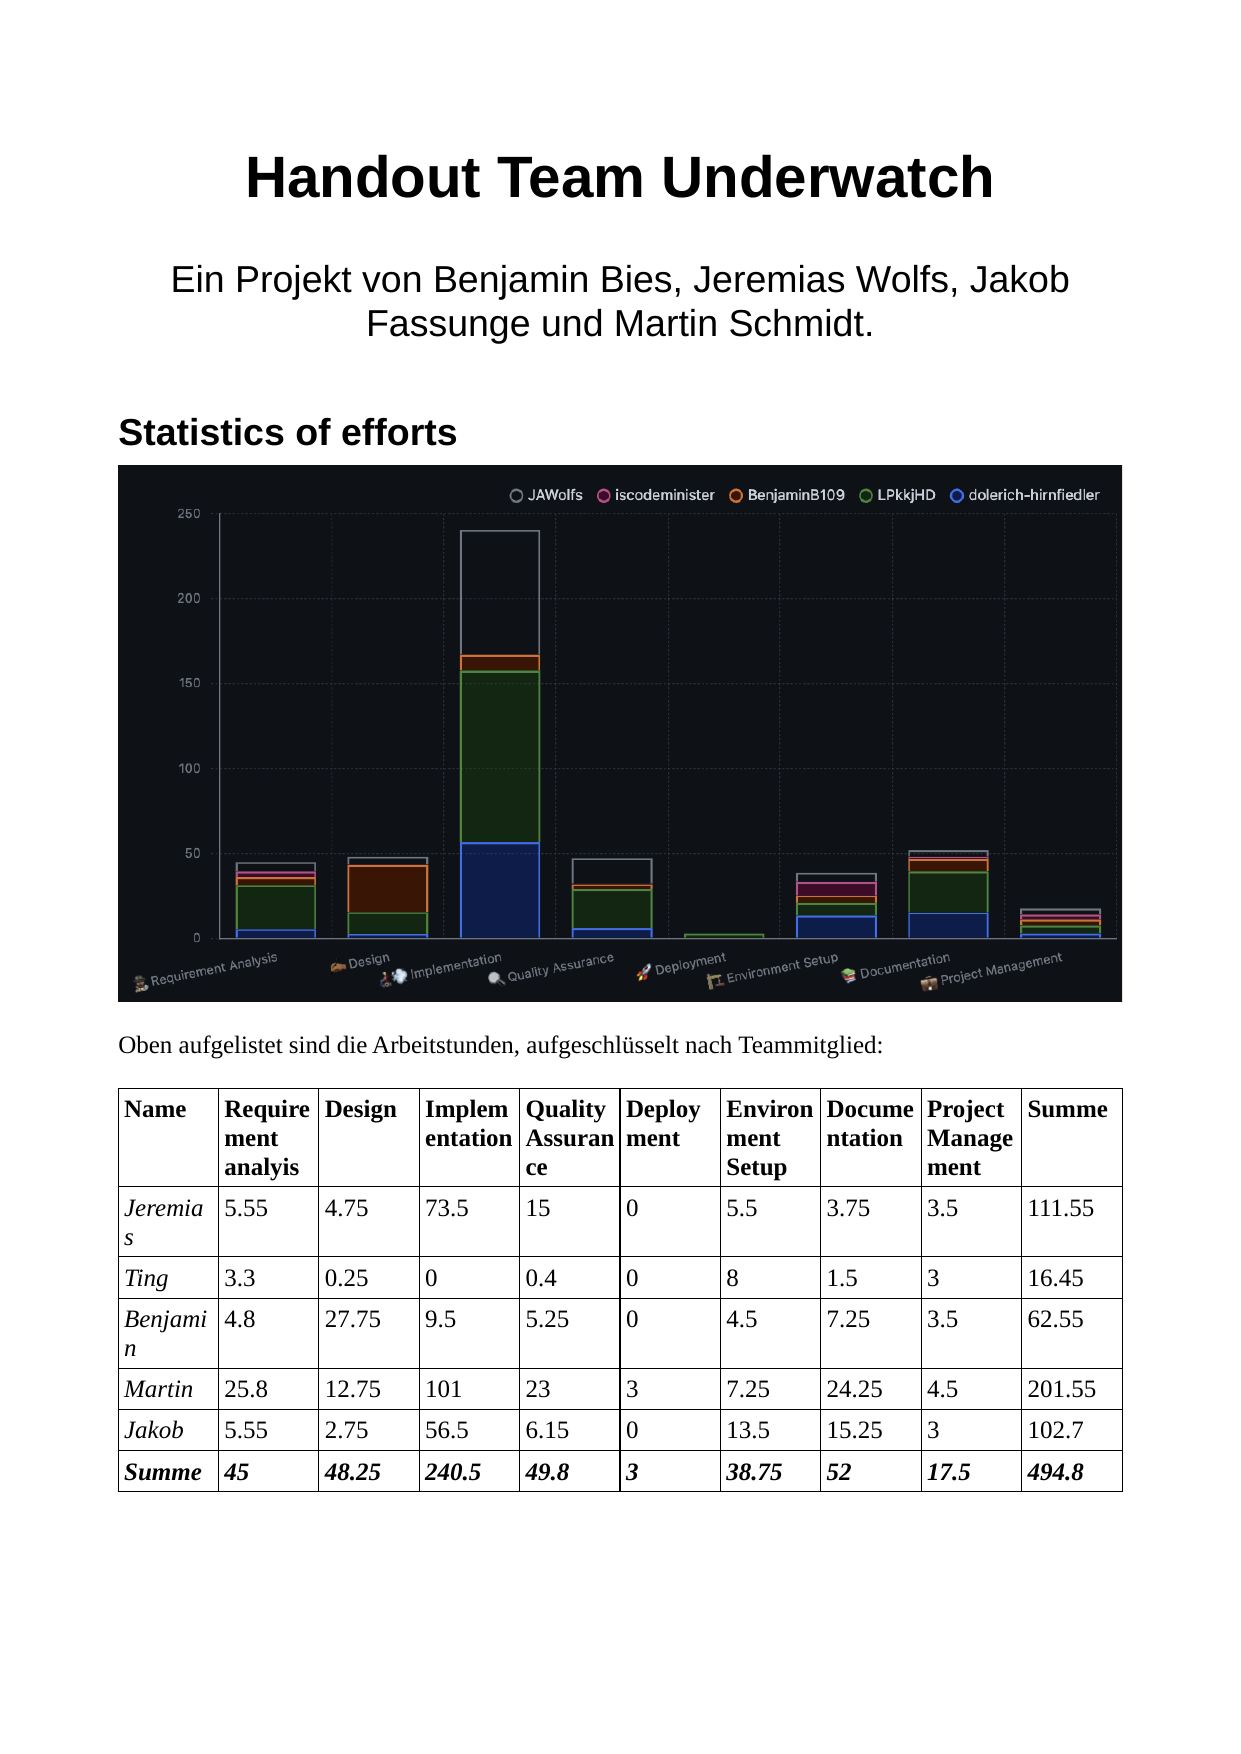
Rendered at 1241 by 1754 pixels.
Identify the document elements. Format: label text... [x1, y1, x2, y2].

table_cell Ting [119, 1257, 218, 1297]
subtitle Statistics of efforts [118, 410, 1122, 453]
table_cell 111.55 [1022, 1187, 1122, 1256]
table_cell 4.5 [922, 1369, 1021, 1409]
table_cell 56.5 [420, 1410, 519, 1450]
table_cell Jakob [119, 1410, 218, 1450]
table_cell 73.5 [420, 1187, 519, 1256]
picture [118, 465, 1123, 1002]
table_cell 5.5 [721, 1187, 820, 1256]
table_cell 25.8 [219, 1369, 318, 1409]
table_cell Benjamin [119, 1299, 218, 1367]
table_cell 3.75 [821, 1187, 921, 1256]
table_cell 0 [420, 1257, 519, 1297]
table_cell 2.75 [319, 1410, 419, 1450]
table_cell 494.8 [1022, 1451, 1122, 1491]
table_cell 3 [922, 1257, 1021, 1297]
table_header Implementation [420, 1089, 519, 1186]
table_header Deployment [621, 1089, 720, 1186]
table_cell 5.25 [520, 1299, 619, 1367]
table_cell 27.75 [319, 1299, 419, 1367]
table_header Design [319, 1089, 419, 1186]
table_cell 9.5 [420, 1299, 519, 1367]
table_cell 49.8 [520, 1451, 619, 1491]
table_cell 3.3 [219, 1257, 318, 1297]
table_cell 6.15 [520, 1410, 619, 1450]
table_cell 13.5 [721, 1410, 820, 1450]
table_cell 1.5 [821, 1257, 921, 1297]
table_cell 0 [621, 1187, 720, 1256]
title Handout Team Underwatch [118, 143, 1122, 210]
table_header Documentation [821, 1089, 921, 1186]
table_cell 38.75 [721, 1451, 820, 1491]
table_cell 201.55 [1022, 1369, 1122, 1409]
table_header Quality Assurance [520, 1089, 619, 1186]
table_cell 102.7 [1022, 1410, 1122, 1450]
text Oben aufgelistet sind die Arbeitstunden, aufgeschlüsselt nach Teammitglied: [118, 1030, 1122, 1059]
table_cell 101 [420, 1369, 519, 1409]
table_cell 4.5 [721, 1299, 820, 1367]
table_cell 16.45 [1022, 1257, 1122, 1297]
subtitle Ein Projekt von Benjamin Bies, Jeremias Wolfs, Jakob Fassunge und Martin Schmidt. [118, 258, 1122, 344]
table_cell 0 [621, 1257, 720, 1297]
table_cell Martin [119, 1369, 218, 1409]
table_cell 23 [520, 1369, 619, 1409]
table_cell 0.25 [319, 1257, 419, 1297]
table_cell 45 [219, 1451, 318, 1491]
table_cell 8 [721, 1257, 820, 1297]
table_header Requirement analyis [219, 1089, 318, 1186]
table_cell 24.25 [821, 1369, 921, 1409]
table_cell 0 [621, 1299, 720, 1367]
table_cell 17.5 [922, 1451, 1021, 1491]
table_cell 3 [922, 1410, 1021, 1450]
table_cell 62.55 [1022, 1299, 1122, 1367]
table_cell 3.5 [922, 1187, 1021, 1256]
table_cell 5.55 [219, 1187, 318, 1256]
table_cell 3 [621, 1451, 720, 1491]
table_cell 3 [621, 1369, 720, 1409]
table_cell 240.5 [420, 1451, 519, 1491]
table_cell 15 [520, 1187, 619, 1256]
table_cell 7.25 [821, 1299, 921, 1367]
table_cell 0.4 [520, 1257, 619, 1297]
table_header Project Management [922, 1089, 1021, 1186]
table_cell 4.8 [219, 1299, 318, 1367]
table_header Environment Setup [721, 1089, 820, 1186]
table_cell Jeremias [119, 1187, 218, 1256]
table_cell 7.25 [721, 1369, 820, 1409]
table_cell 12.75 [319, 1369, 419, 1409]
table_cell 52 [821, 1451, 921, 1491]
table_cell 0 [621, 1410, 720, 1450]
table_cell 4.75 [319, 1187, 419, 1256]
table_cell 5.55 [219, 1410, 318, 1450]
table_cell 15.25 [821, 1410, 921, 1450]
table_cell 3.5 [922, 1299, 1021, 1367]
table_cell 48.25 [319, 1451, 419, 1491]
table_cell Summe [119, 1451, 218, 1491]
table_header Name [119, 1089, 218, 1186]
table_header Summe [1022, 1089, 1122, 1186]
